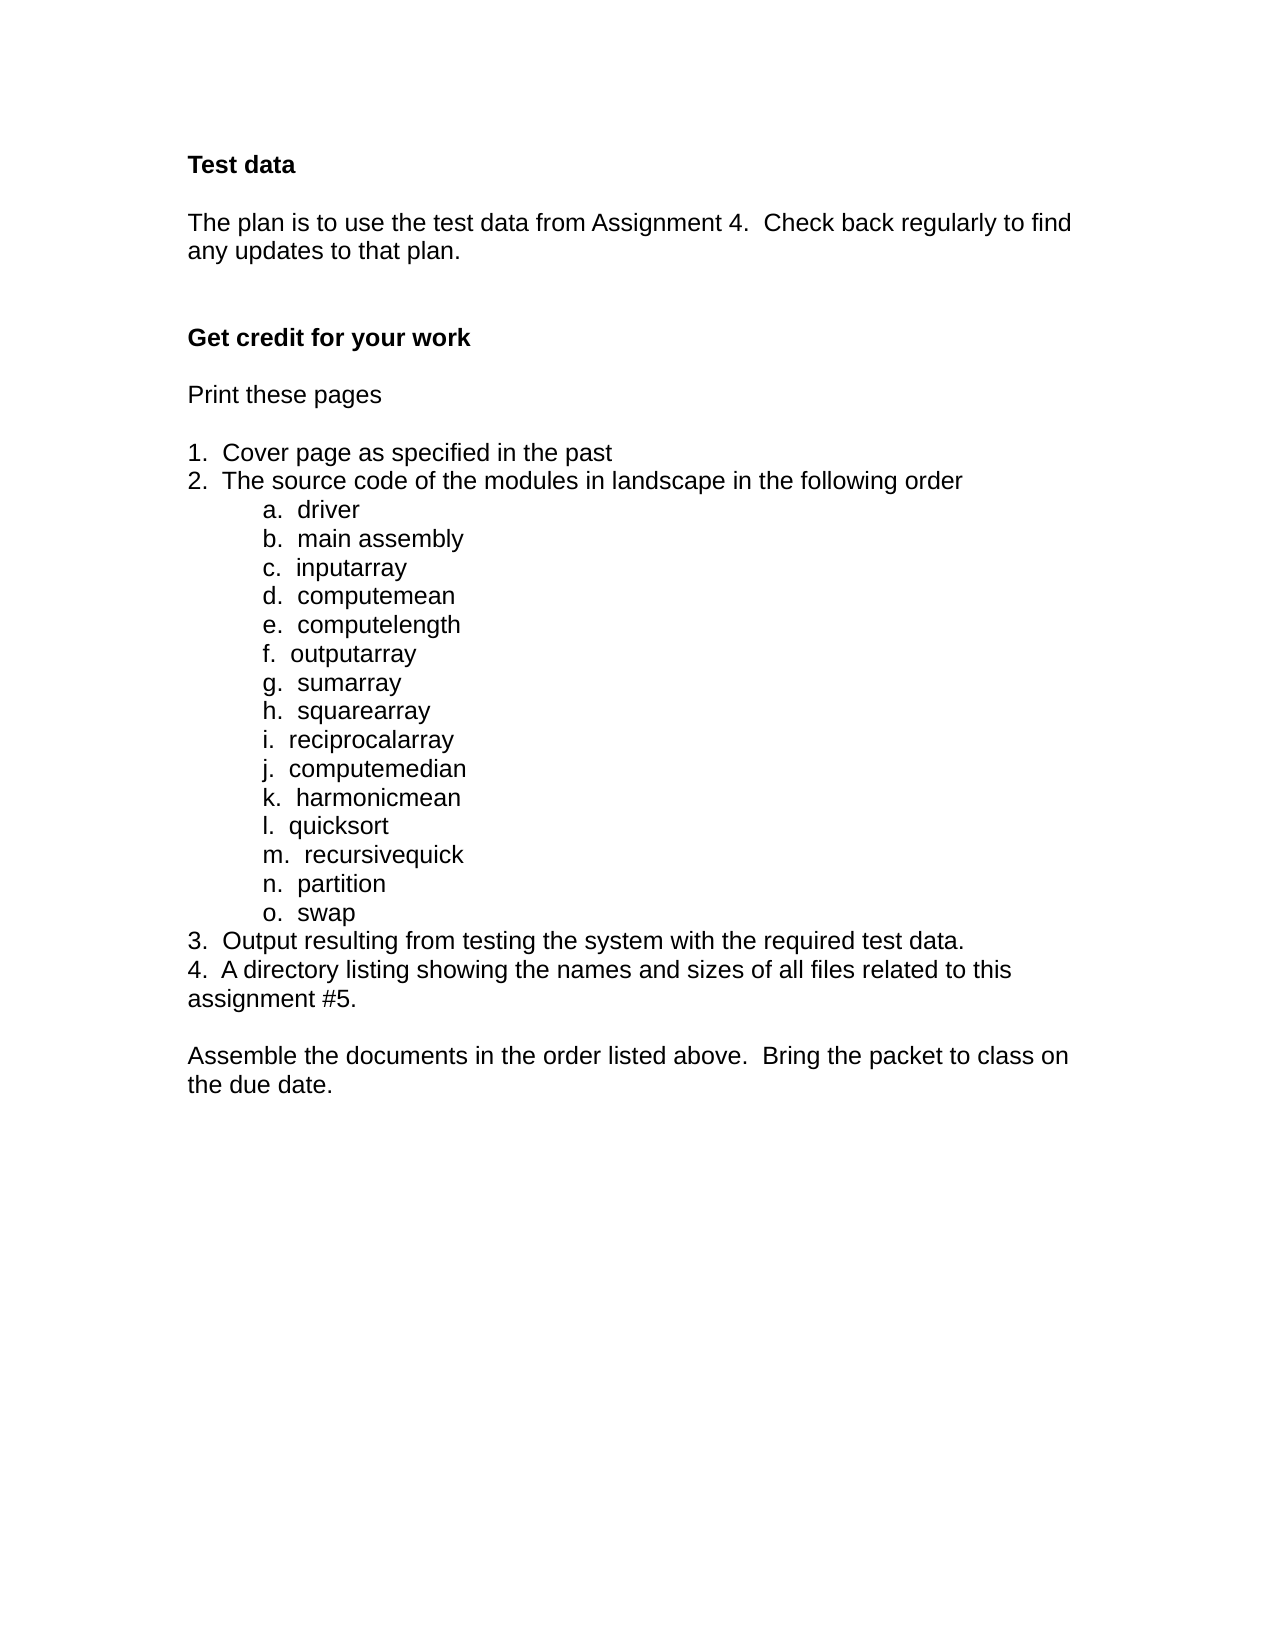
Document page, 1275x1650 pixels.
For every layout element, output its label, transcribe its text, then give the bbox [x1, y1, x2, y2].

text h. squarearray [262, 696, 1087, 725]
text Assemble the documents in the order listed above. Bring the packet to class on the due date. [187, 1041, 1087, 1099]
text o. swap [262, 897, 1087, 926]
text b. main assembly [262, 524, 1087, 552]
text c. inputarray [262, 552, 1087, 581]
text i. reciprocalarray [262, 725, 1087, 754]
text g. sumarray [262, 667, 1087, 696]
text l. quicksort [262, 811, 1087, 840]
text Test data [187, 150, 1087, 179]
text j. computemedian [262, 754, 1087, 782]
text e. computelength [262, 610, 1087, 639]
text 1. Cover page as specified in the past [187, 437, 1087, 466]
text k. harmonicmean [262, 782, 1087, 811]
text d. computemean [262, 581, 1087, 610]
text f. outputarray [262, 639, 1087, 667]
text Get credit for your work [187, 322, 1087, 351]
text 3. Output resulting from testing the system with the required test data. [187, 926, 1087, 955]
text The plan is to use the test data from Assignment 4. Check back regularly to find any updates to that plan. [187, 207, 1087, 265]
text a. driver [262, 495, 1087, 524]
text 4. A directory listing showing the names and sizes of all files related to this assignment #5. [187, 955, 1087, 1012]
text n. partition [262, 869, 1087, 897]
text m. recursivequick [262, 840, 1087, 869]
text Print these pages [187, 380, 1087, 409]
text 2. The source code of the modules in landscape in the following order [187, 466, 1087, 495]
